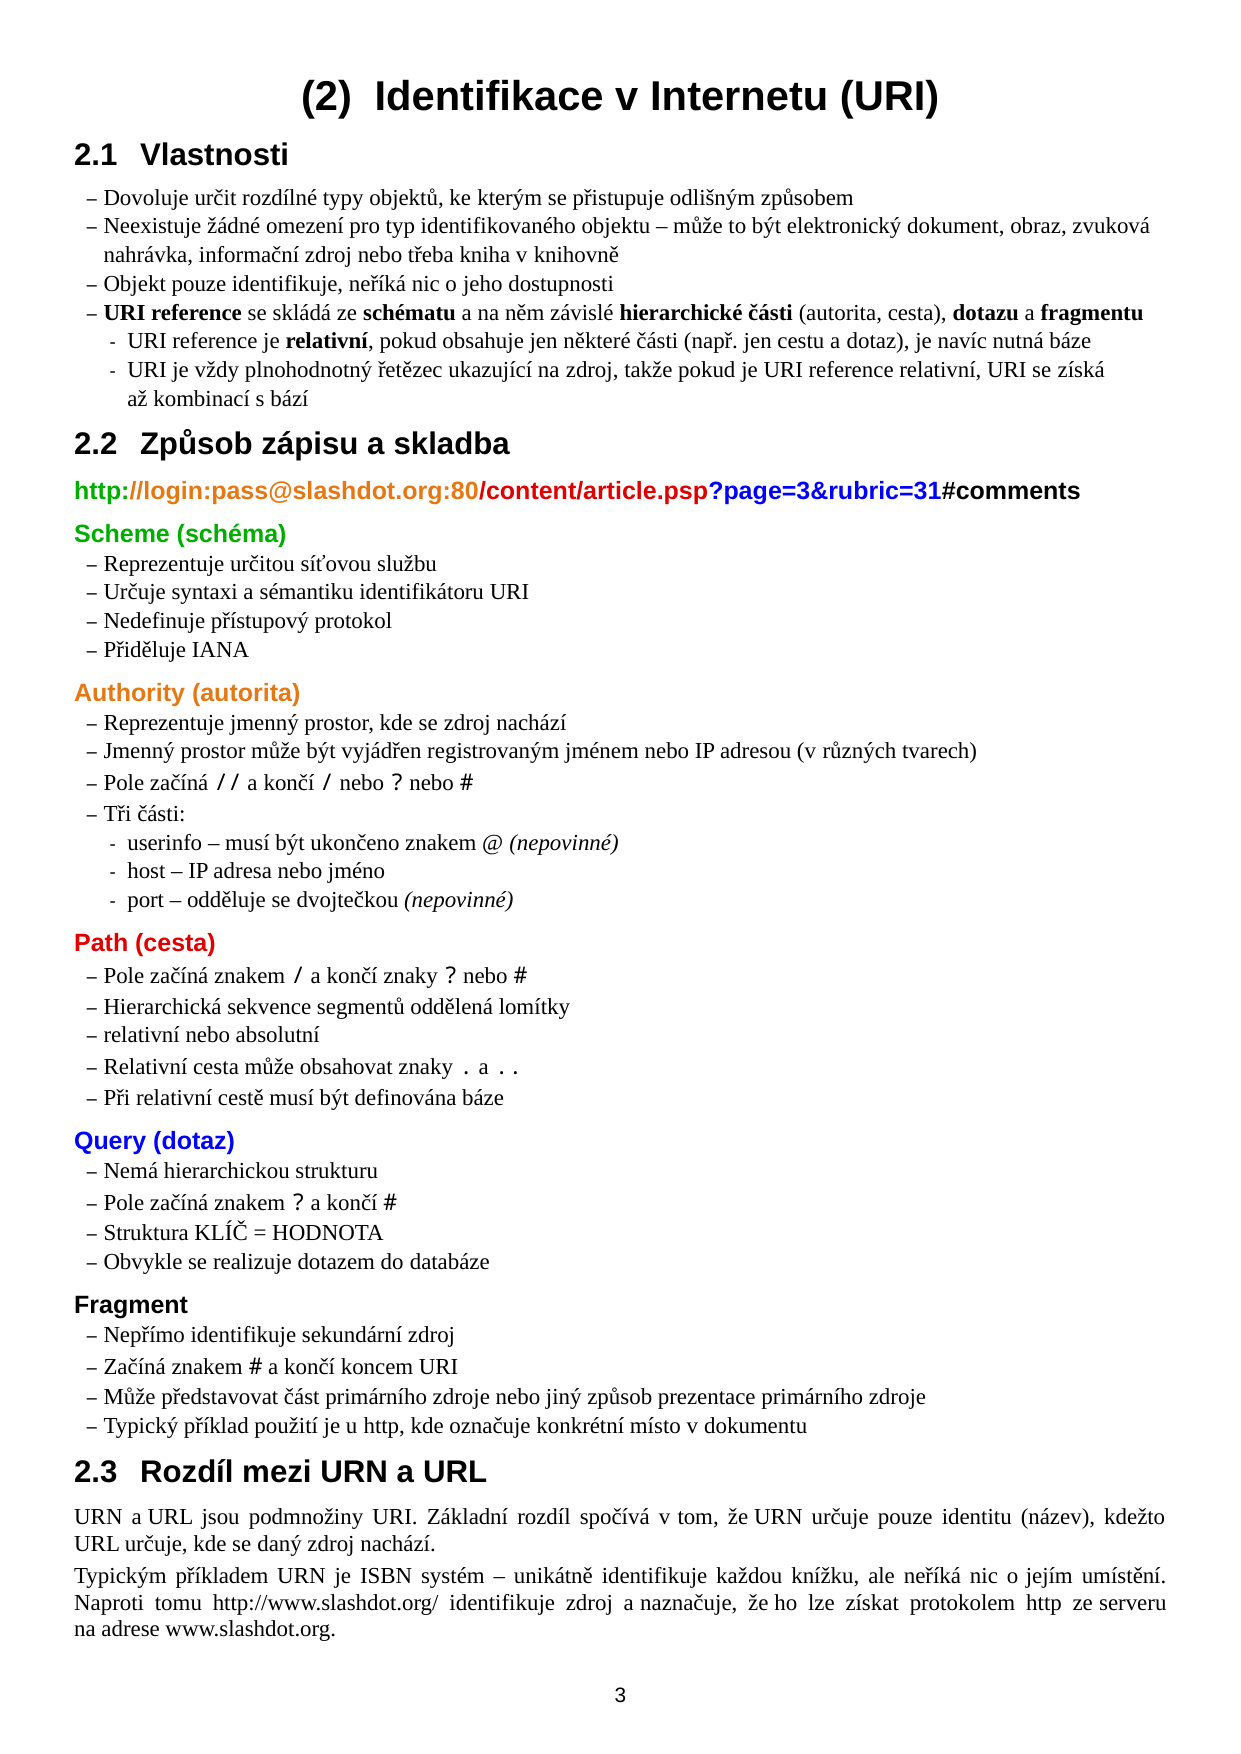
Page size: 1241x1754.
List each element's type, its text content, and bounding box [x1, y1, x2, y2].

list Obvykle se realizuje dotazem do databáze [86, 1248, 1166, 1274]
list Jmenný prostor může být vyjádřen registrovaným jménem nebo IP adresou (v různých tvarech) [86, 738, 1166, 764]
list Relativní cesta může obsahovat znaky . a .. [86, 1050, 1166, 1082]
list Tři části: [86, 800, 1166, 826]
subtitle Authority (autorita) [74, 678, 1166, 706]
text URN a URL jsou podmnožiny URI. Základní rozdíl spočívá v tom, že URN určuje pouze identitu (název), kdežto URL určuje, kde se daný zdroj nachází. [74, 1503, 1166, 1556]
list Nepřímo identifikuje sekundární zdroj [86, 1321, 1166, 1347]
subtitle Způsob zápisu a skladba [74, 425, 1166, 461]
subtitle Scheme (schéma) [74, 518, 1166, 547]
list host – IP adresa nebo jméno [109, 857, 1166, 884]
list Nedefinuje přístupový protokol [86, 607, 1166, 633]
text Typickým příkladem URN je ISBN systém – unikátně identifikuje každou knížku, ale neříká nic o jejím umístění. Naproti tomu http://www.slashdot.org/ identifikuje zdroj a naznačuje, že ho lze získat protokolem http ze serveru na adrese www.slashdot.org. [74, 1563, 1166, 1642]
list Typický příklad použití je u http, kde označuje konkrétní místo v dokumentu [86, 1412, 1166, 1438]
list Při relativní cestě musí být definována báze [86, 1084, 1166, 1110]
list Hierarchická sekvence segmentů oddělená lomítky [86, 993, 1166, 1019]
list Objekt pouze identifikuje, neříká nic o jeho dostupnosti [86, 270, 1166, 296]
list URI reference se skládá ze schématu a na něm závislé hierarchické části (autorita, cesta), dotazu a fragmentu [86, 299, 1166, 325]
list Reprezentuje jmenný prostor, kde se zdroj nachází [86, 709, 1166, 735]
list Neexistuje žádné omezení pro typ identifikovaného objektu – může to být elektronický dokument, obraz, zvuková nahrávka, informační zdroj nebo třeba kniha v knihovně [86, 212, 1166, 267]
list Pole začíná znakem / a končí znaky ? nebo # [86, 959, 1166, 990]
list Určuje syntaxi a sémantiku identifikátoru URI [86, 578, 1166, 605]
list Pole začíná znakem ? a končí # [86, 1186, 1166, 1217]
text http://login:pass@slashdot.org:80/content/article.psp?page=3&rubric=31#comments [74, 476, 1166, 505]
subtitle Fragment [74, 1290, 1166, 1318]
list Přiděluje IANA [86, 636, 1166, 662]
subtitle Path (cesta) [74, 928, 1166, 957]
list relativní nebo absolutní [86, 1022, 1166, 1048]
list Může představovat část primárního zdroje nebo jiný způsob prezentace primárního zdroje [86, 1383, 1166, 1410]
list port – odděluje se dvojtečkou (nepovinné) [109, 886, 1166, 913]
subtitle Query (dotaz) [74, 1126, 1166, 1154]
list Dovoluje určit rozdílné typy objektů, ke kterým se přistupuje odlišným způsobem [86, 184, 1166, 210]
subtitle Rozdíl mezi URN a URL [74, 1453, 1166, 1488]
subtitle Vlastnosti [74, 136, 1166, 172]
list Reprezentuje určitou síťovou službu [86, 550, 1166, 576]
list Struktura KLÍČ = HODNOTA [86, 1219, 1166, 1246]
list userinfo – musí být ukončeno znakem @ (nepovinné) [109, 829, 1166, 855]
list Nemá hierarchickou strukturu [86, 1157, 1166, 1183]
list URI je vždy plnohodnotný řetězec ukazující na zdroj, takže pokud je URI reference relativní, URI se získá až kombinací s bází [109, 356, 1166, 411]
list URI reference je relativní, pokud obsahuje jen některé části (např. jen cestu a dotaz), je navíc nutná báze [109, 327, 1166, 354]
list Pole začíná // a končí / nebo ? nebo # [86, 766, 1166, 798]
list Začíná znakem # a končí koncem URI [86, 1350, 1166, 1381]
subtitle Identifikace v Internetu (URI) [74, 71, 1166, 119]
